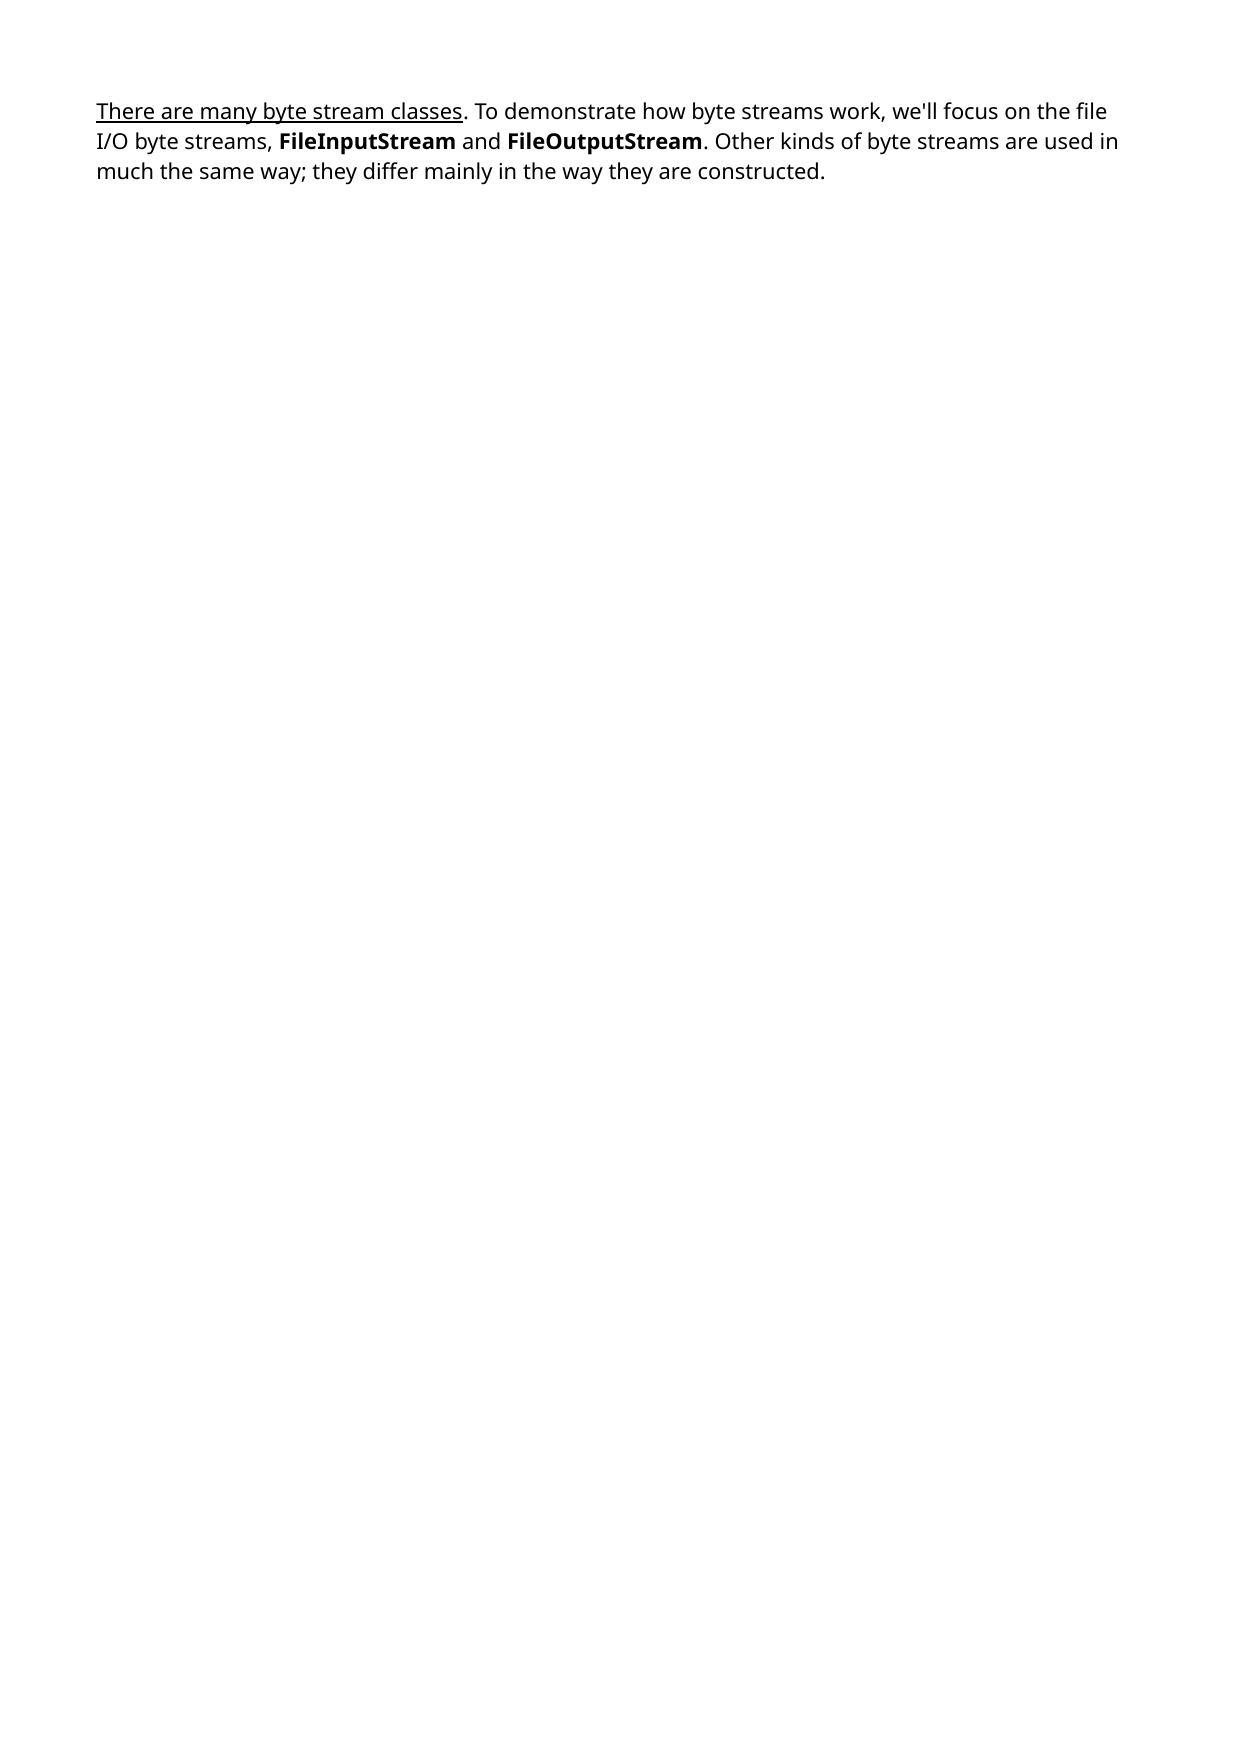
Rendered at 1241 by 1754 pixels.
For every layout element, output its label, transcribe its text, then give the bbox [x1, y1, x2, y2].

text There are many byte stream classes. To demonstrate how byte streams work, we'll focus on the file I/O byte streams, FileInputStream and FileOutputStream. Other kinds of byte streams are used in much the same way; they differ mainly in the way they are constructed. [96, 96, 1144, 185]
